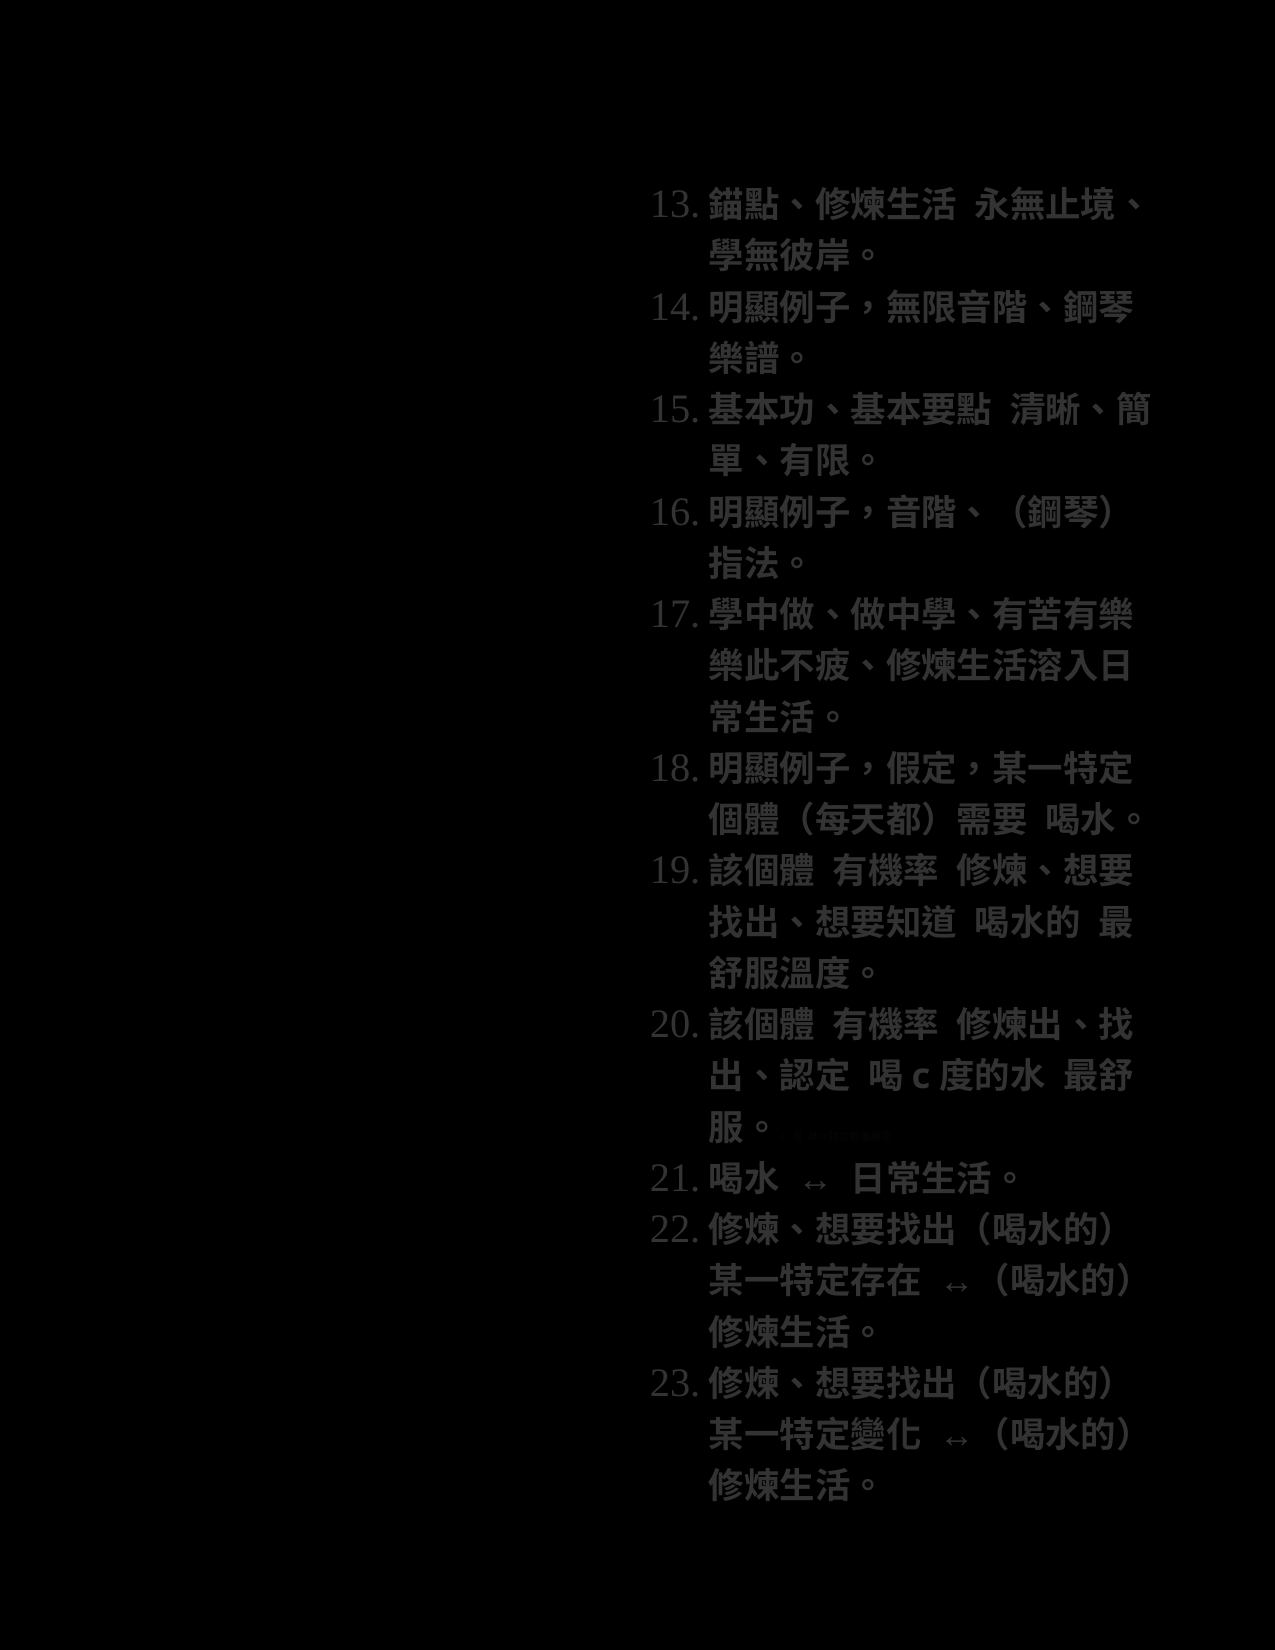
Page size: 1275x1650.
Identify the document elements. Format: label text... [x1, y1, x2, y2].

list 學中做、做中學、有苦有樂 樂此不疲、修煉生活溶入日常生活。 [649, 586, 1157, 740]
list 明顯例子，音階、（鋼琴）指法。 [649, 484, 1157, 586]
list 修煉、想要找出（喝水的）某一特定變化 ↔（喝水的）修煉生活。 [649, 1355, 1157, 1509]
list 該個體 有機率 修煉出、找出、認定 喝c度的水 最舒服。c 是 某一特定數值範圍 [649, 996, 1157, 1150]
list 基本功、基本要點 清晰、簡單、有限。 [649, 381, 1157, 484]
list 喝水 ↔ 日常生活。 [649, 1150, 1157, 1201]
list 明顯例子，無限音階、鋼琴樂譜。 [649, 279, 1157, 381]
list 錨點、修煉生活 永無止境、學無彼岸。 [649, 176, 1157, 279]
list 明顯例子，假定，某一特定個體（每天都）需要 喝水。 [649, 740, 1157, 843]
list 修煉、想要找出（喝水的）某一特定存在 ↔（喝水的）修煉生活。 [649, 1201, 1157, 1355]
list 該個體 有機率 修煉、想要找出、想要知道 喝水的 最舒服溫度。 [649, 843, 1157, 996]
